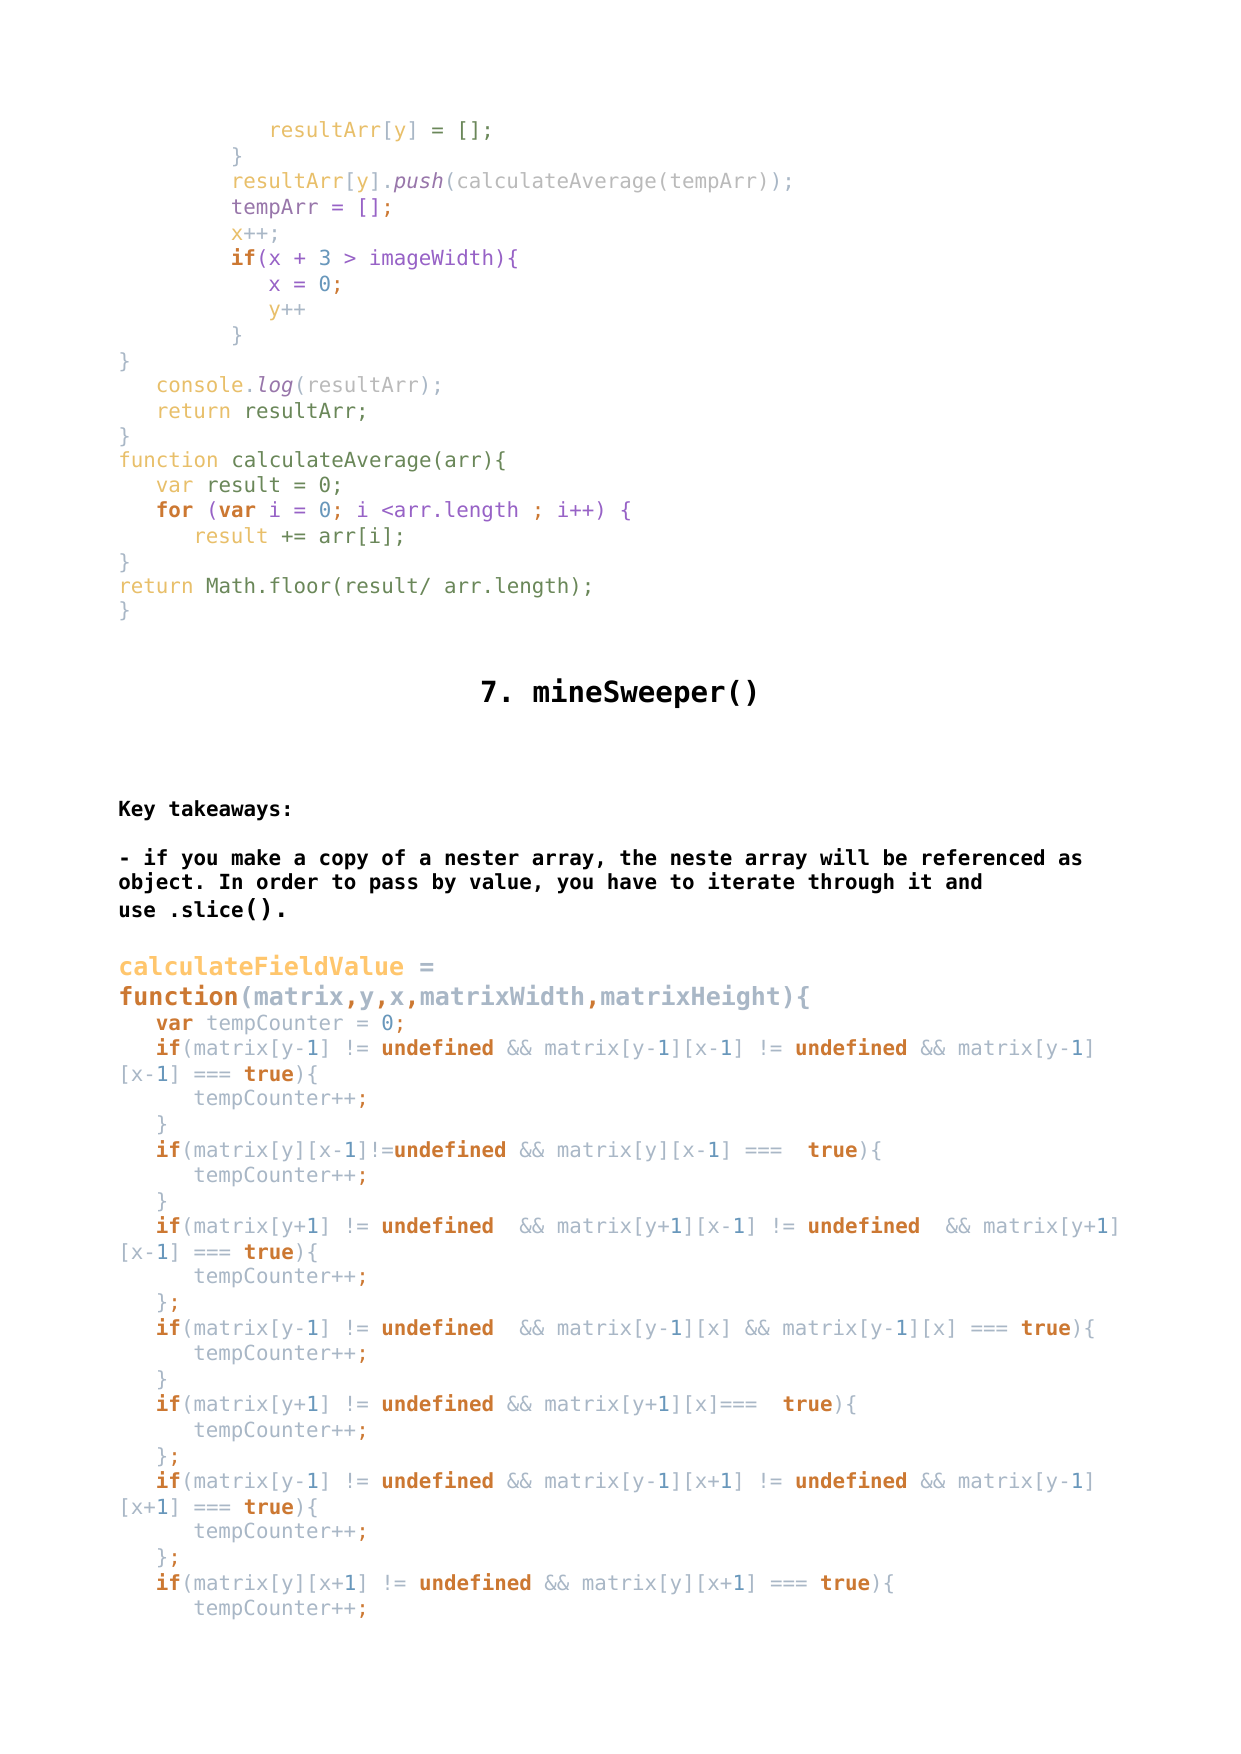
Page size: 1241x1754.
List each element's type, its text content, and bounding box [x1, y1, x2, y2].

text if(matrix[y-1] != undefined && matrix[y-1][x] && matrix[y-1][x] === true){ [118, 1316, 1122, 1341]
text } [118, 550, 1122, 574]
text }; [118, 1545, 1122, 1571]
text } [118, 424, 1122, 448]
text } [118, 1189, 1122, 1214]
text if(x + 3 > imageWidth){ [118, 246, 1122, 272]
text tempCounter++; [118, 1418, 1122, 1444]
text Key takeaways: [118, 797, 1122, 821]
text }; [118, 1290, 1122, 1316]
text if(matrix[y+1] != undefined && matrix[y+1][x]=== true){ [118, 1392, 1122, 1418]
text return Math.floor(result/ arr.length); [118, 574, 1122, 598]
text x++; [118, 221, 1122, 246]
text var result = 0; [118, 473, 1122, 498]
text for (var i = 0; i <arr.length ; i++) { [118, 498, 1122, 524]
text console.log(resultArr); [118, 373, 1122, 399]
text tempCounter++; [118, 1086, 1122, 1112]
text y++ [118, 297, 1122, 323]
text resultArr[y].push(calculateAverage(tempArr)); [118, 169, 1122, 195]
text result += arr[i]; [118, 524, 1122, 550]
text } [118, 1367, 1122, 1392]
text if(matrix[y-1] != undefined && matrix[y-1][x-1] != undefined && matrix[y-1][x-1] === true){ [118, 1036, 1122, 1086]
text }; [118, 1444, 1122, 1469]
text } [118, 598, 1122, 622]
text tempCounter++; [118, 1163, 1122, 1189]
text if(matrix[y+1] != undefined && matrix[y+1][x-1] != undefined && matrix[y+1][x-1] === true){ [118, 1214, 1122, 1264]
text } [118, 1112, 1122, 1138]
text tempArr = []; [118, 195, 1122, 221]
text } [118, 323, 1122, 349]
text return resultArr; [118, 399, 1122, 424]
text x = 0; [118, 272, 1122, 297]
text tempCounter++; [118, 1596, 1122, 1622]
text tempCounter++; [118, 1264, 1122, 1290]
text function calculateAverage(arr){ [118, 448, 1122, 473]
text var tempCounter = 0; [118, 1011, 1122, 1036]
text if(matrix[y-1] != undefined && matrix[y-1][x+1] != undefined && matrix[y-1][x+1] === true){ [118, 1469, 1122, 1519]
text if(matrix[y][x+1] != undefined && matrix[y][x+1] === true){ [118, 1571, 1122, 1596]
text tempCounter++; [118, 1341, 1122, 1367]
text calculateFieldValue = function(matrix,y,x,matrixWidth,matrixHeight){ [118, 952, 1122, 1011]
text - if you make a copy of a nester array, the neste array will be referenced as object. In order to pass by value, you have to iterate through it and use .slice(). [118, 846, 1122, 923]
text } [118, 349, 1122, 373]
text if(matrix[y][x-1]!=undefined && matrix[y][x-1] === true){ [118, 1138, 1122, 1163]
text resultArr[y] = []; [118, 118, 1122, 144]
text } [118, 144, 1122, 169]
text 7. mineSweeper() [118, 676, 1122, 709]
text tempCounter++; [118, 1519, 1122, 1545]
